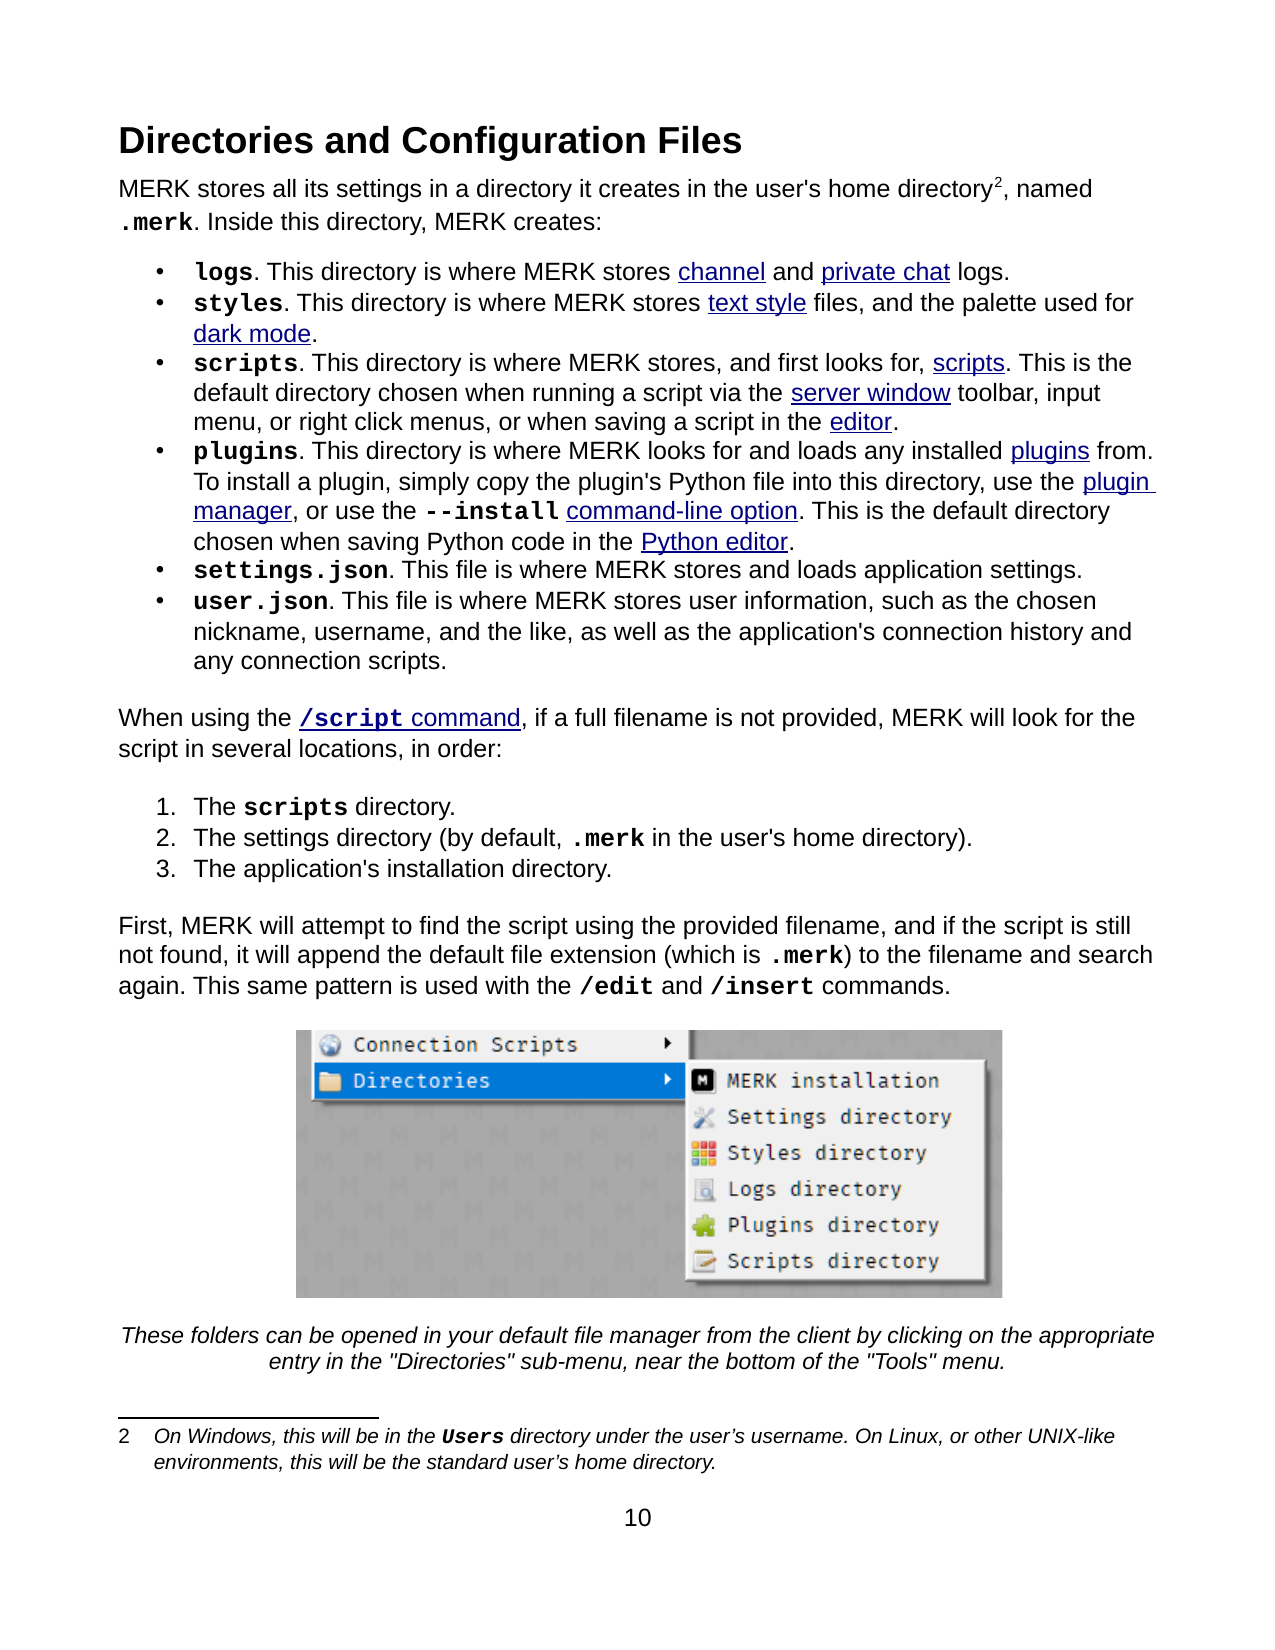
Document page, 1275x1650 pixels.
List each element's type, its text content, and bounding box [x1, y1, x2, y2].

subtitle Directories and Configuration Files [118, 118, 1157, 161]
list styles. This directory is where MERK stores text style files, and the palette used for dark mode. [156, 288, 1157, 347]
list scripts. This directory is where MERK stores, and first looks for, scripts. This is the default directory chosen when running a script via the server window toolbar, input menu, or right click menus, or when saving a script in the editor. [156, 347, 1157, 436]
text First, MERK will attempt to find the script using the provided filename, and if the script is still not found, it will append the default file extension (which is .merk) to the filename and search again. This same pattern is used with the /edit and /insert commands. [118, 911, 1157, 1002]
list user.json. This file is where MERK stores user information, such as the chosen nickname, username, and the like, as well as the application's connection history and any connection scripts. [156, 586, 1157, 675]
list logs. This directory is where MERK stores channel and private chat logs. [156, 257, 1157, 288]
text On Windows, this will be in the Users directory under the user’s username. On Linux, or other UNIX-like environments, this will be the standard user’s home directory. [118, 1424, 1157, 1474]
list The settings directory (by default, .merk in the user's home directory). [156, 823, 1157, 854]
list plugins. This directory is where MERK looks for and loads any installed plugins from. To install a plugin, simply copy the plugin's Python file into this directory, use the plugin manager, or use the --install command-line option. This is the default directory chosen when saving Python code in the Python editor. [156, 436, 1157, 555]
list The scripts directory. [156, 792, 1157, 823]
list settings.json. This file is where MERK stores and loads application settings. [156, 555, 1157, 586]
text When using the /script command, if a full filename is not provided, MERK will look for the script in several locations, in order: [118, 703, 1157, 763]
list The application's installation directory. [156, 854, 1157, 882]
text MERK stores all its settings in a directory it creates in the user's home directory, named .merk. Inside this directory, MERK creates: [118, 174, 1157, 238]
picture [296, 1030, 1003, 1298]
text These folders can be opened in your default file manager from the client by clicking on the appropriate entry in the "Directories" sub-menu, near the bottom of the "Tools" menu. [118, 1298, 1157, 1374]
